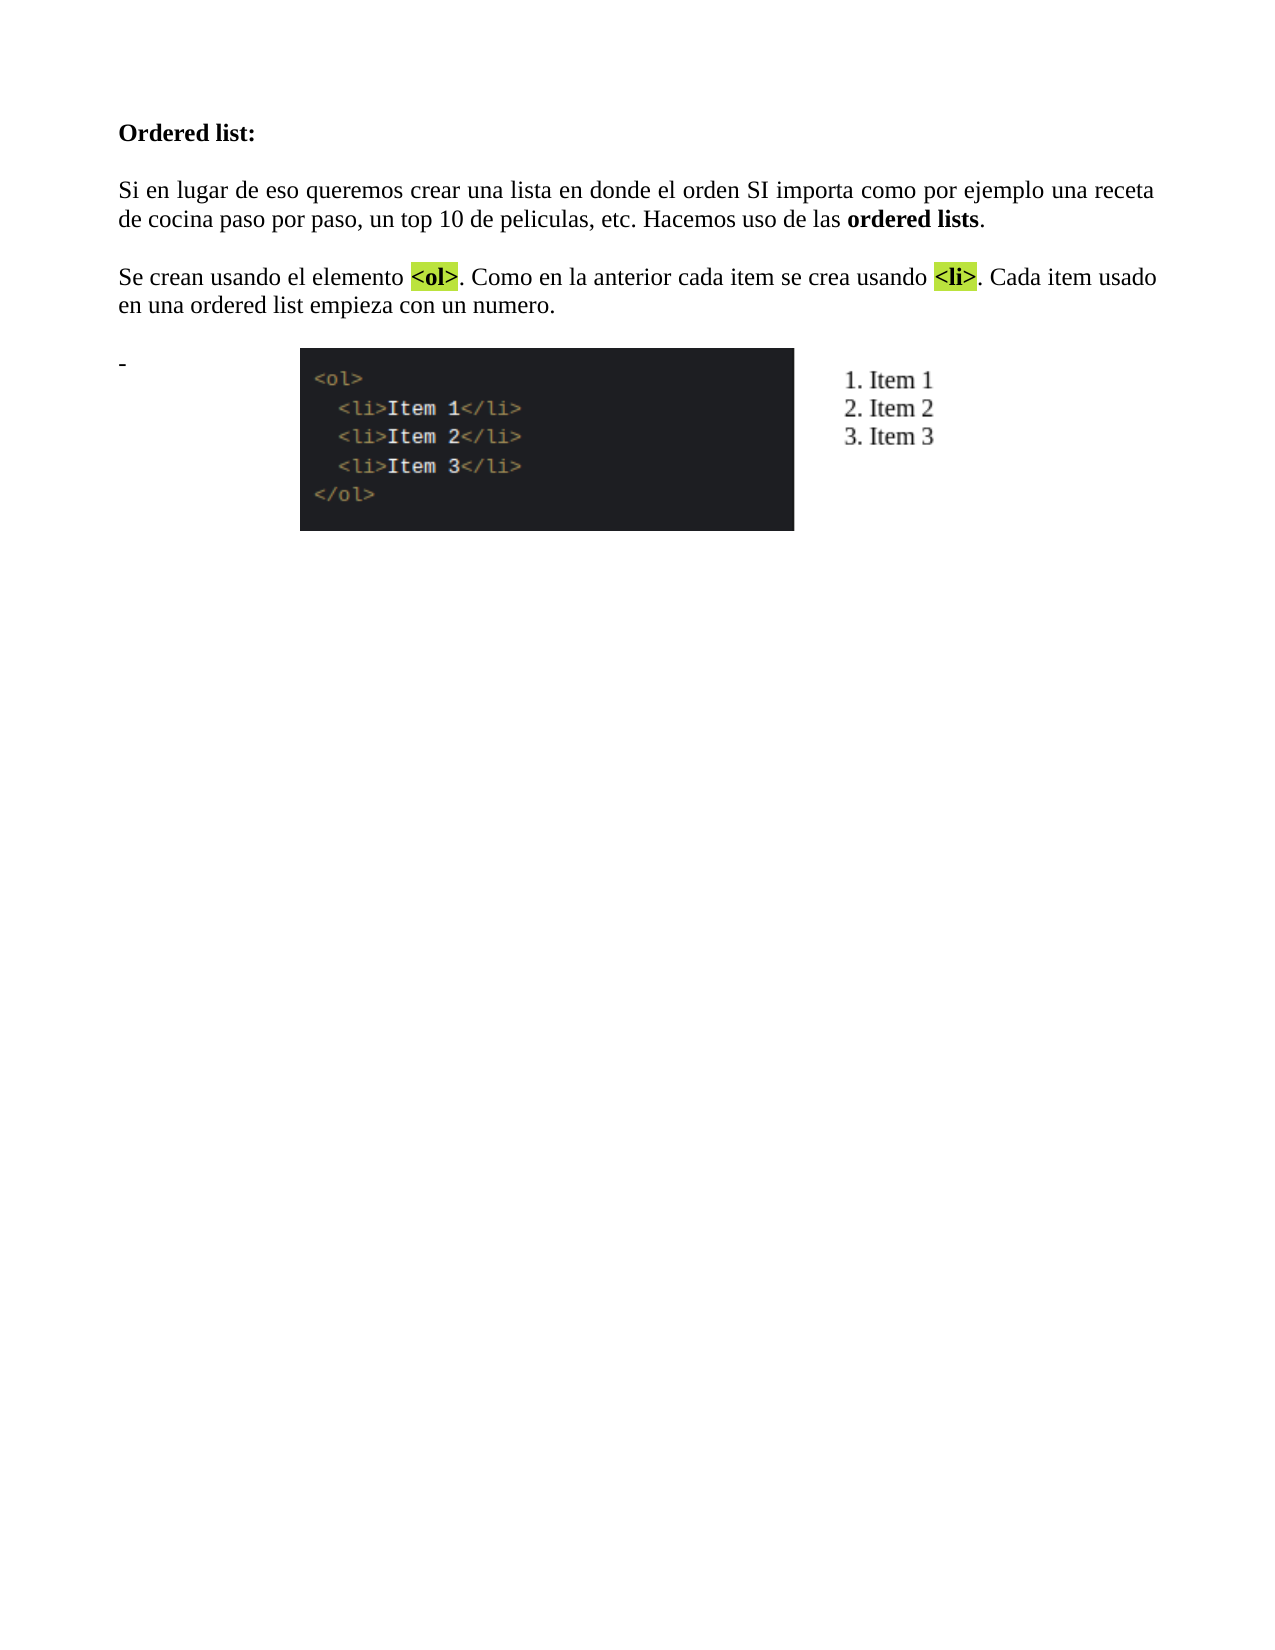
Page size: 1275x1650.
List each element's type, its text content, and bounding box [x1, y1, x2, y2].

text Si en lugar de eso queremos crear una lista en donde el orden SI importa como por ejemplo una receta de cocina paso por paso, un top 10 de peliculas, etc. Hacemos uso de las ordered lists. [118, 176, 1157, 233]
text - [976, 348, 1157, 377]
picture [300, 348, 976, 531]
text Ordered list: [118, 118, 1157, 147]
text Se crean usando el elemento <ol>. Como en la anterior cada item se crea usando <li>. Cada item usado en una ordered list empieza con un numero. [118, 262, 1157, 319]
text - [118, 348, 300, 377]
